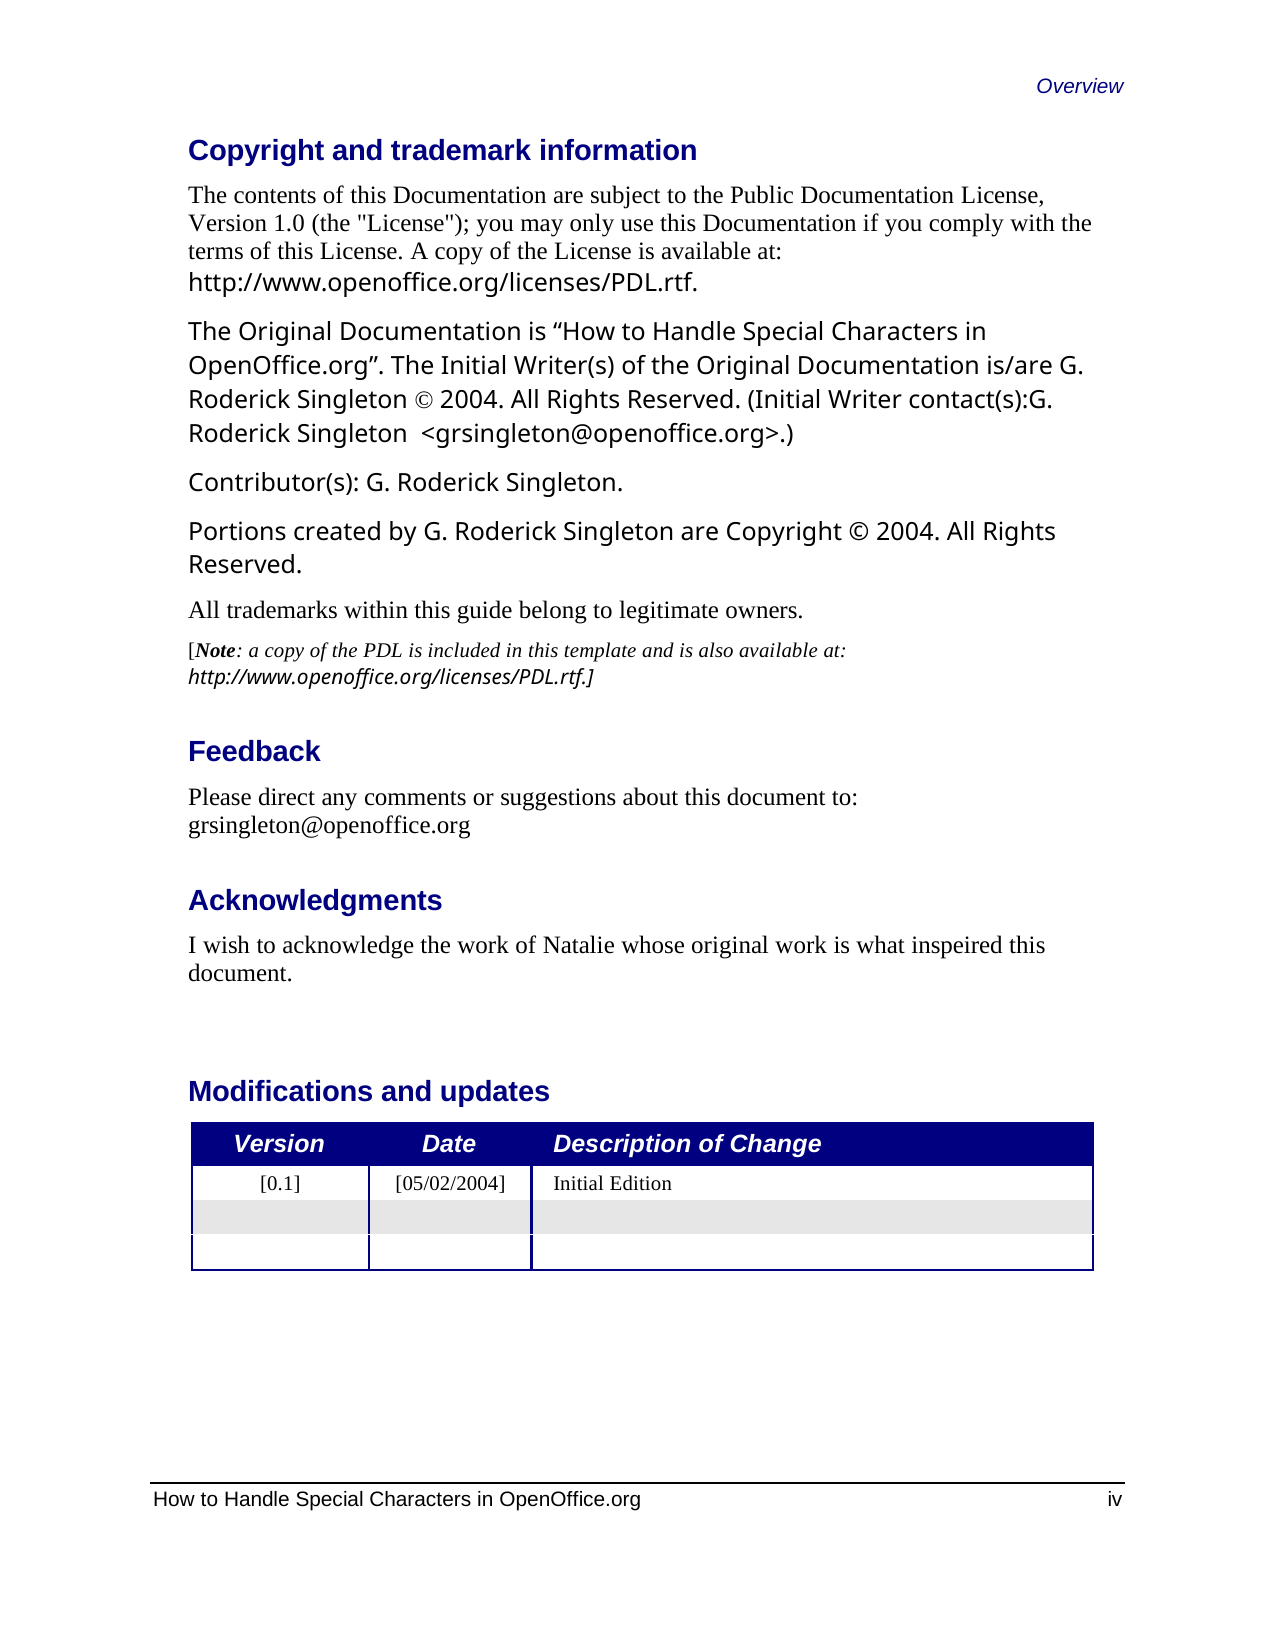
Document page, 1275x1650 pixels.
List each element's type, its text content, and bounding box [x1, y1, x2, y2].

text Contributor(s): G. Roderick Singleton. [188, 465, 1125, 499]
text [Note: a copy of the PDL is included in this template and is also available at: http://www.openoffice.org/licenses/PDL.rtf.] [188, 639, 1125, 691]
table_cell [370, 1235, 530, 1269]
table_cell [193, 1235, 368, 1269]
table_cell [05/02/2004] [370, 1166, 530, 1200]
table_cell [370, 1200, 530, 1234]
table_cell [533, 1235, 1092, 1269]
table_header Version [193, 1124, 368, 1163]
subtitle Copyright and trademark information [188, 134, 1125, 166]
text Portions created by G. Roderick Singleton are Copyright © 2004. All Rights Reserved. [188, 513, 1125, 581]
table_cell Initial Edition [533, 1166, 1092, 1200]
subtitle Acknowledgments [188, 884, 1125, 916]
subtitle Modifications and updates [188, 1075, 1125, 1107]
text The Original Documentation is “How to Handle Special Characters in OpenOffice.org”. The Initial Writer(s) of the Original Documentation is/are G. Roderick Singleton © 2004. All Rights Reserved. (Initial Writer contact(s):G. Roderick Singleton <grsingleton@openoffice.org>.) [188, 314, 1125, 450]
table_cell [193, 1200, 368, 1234]
table_cell [533, 1200, 1092, 1234]
table_header Description of Change [533, 1124, 1092, 1163]
text I wish to acknowledge the work of Natalie whose original work is what inspeired this document. [188, 931, 1125, 987]
table_header Date [370, 1124, 530, 1163]
text Please direct any comments or suggestions about this document to: grsingleton@openoffice.org [188, 783, 1125, 839]
table_cell [0.1] [193, 1166, 368, 1200]
text The contents of this Documentation are subject to the Public Documentation License, Version 1.0 (the "License"); you may only use this Documentation if you comply with the terms of this License. A copy of the License is available at: http://www.openoffice.org/licenses/PDL.rtf. [188, 181, 1125, 299]
text All trademarks within this guide belong to legitimate owners. [188, 596, 1125, 624]
subtitle Feedback [188, 735, 1125, 768]
